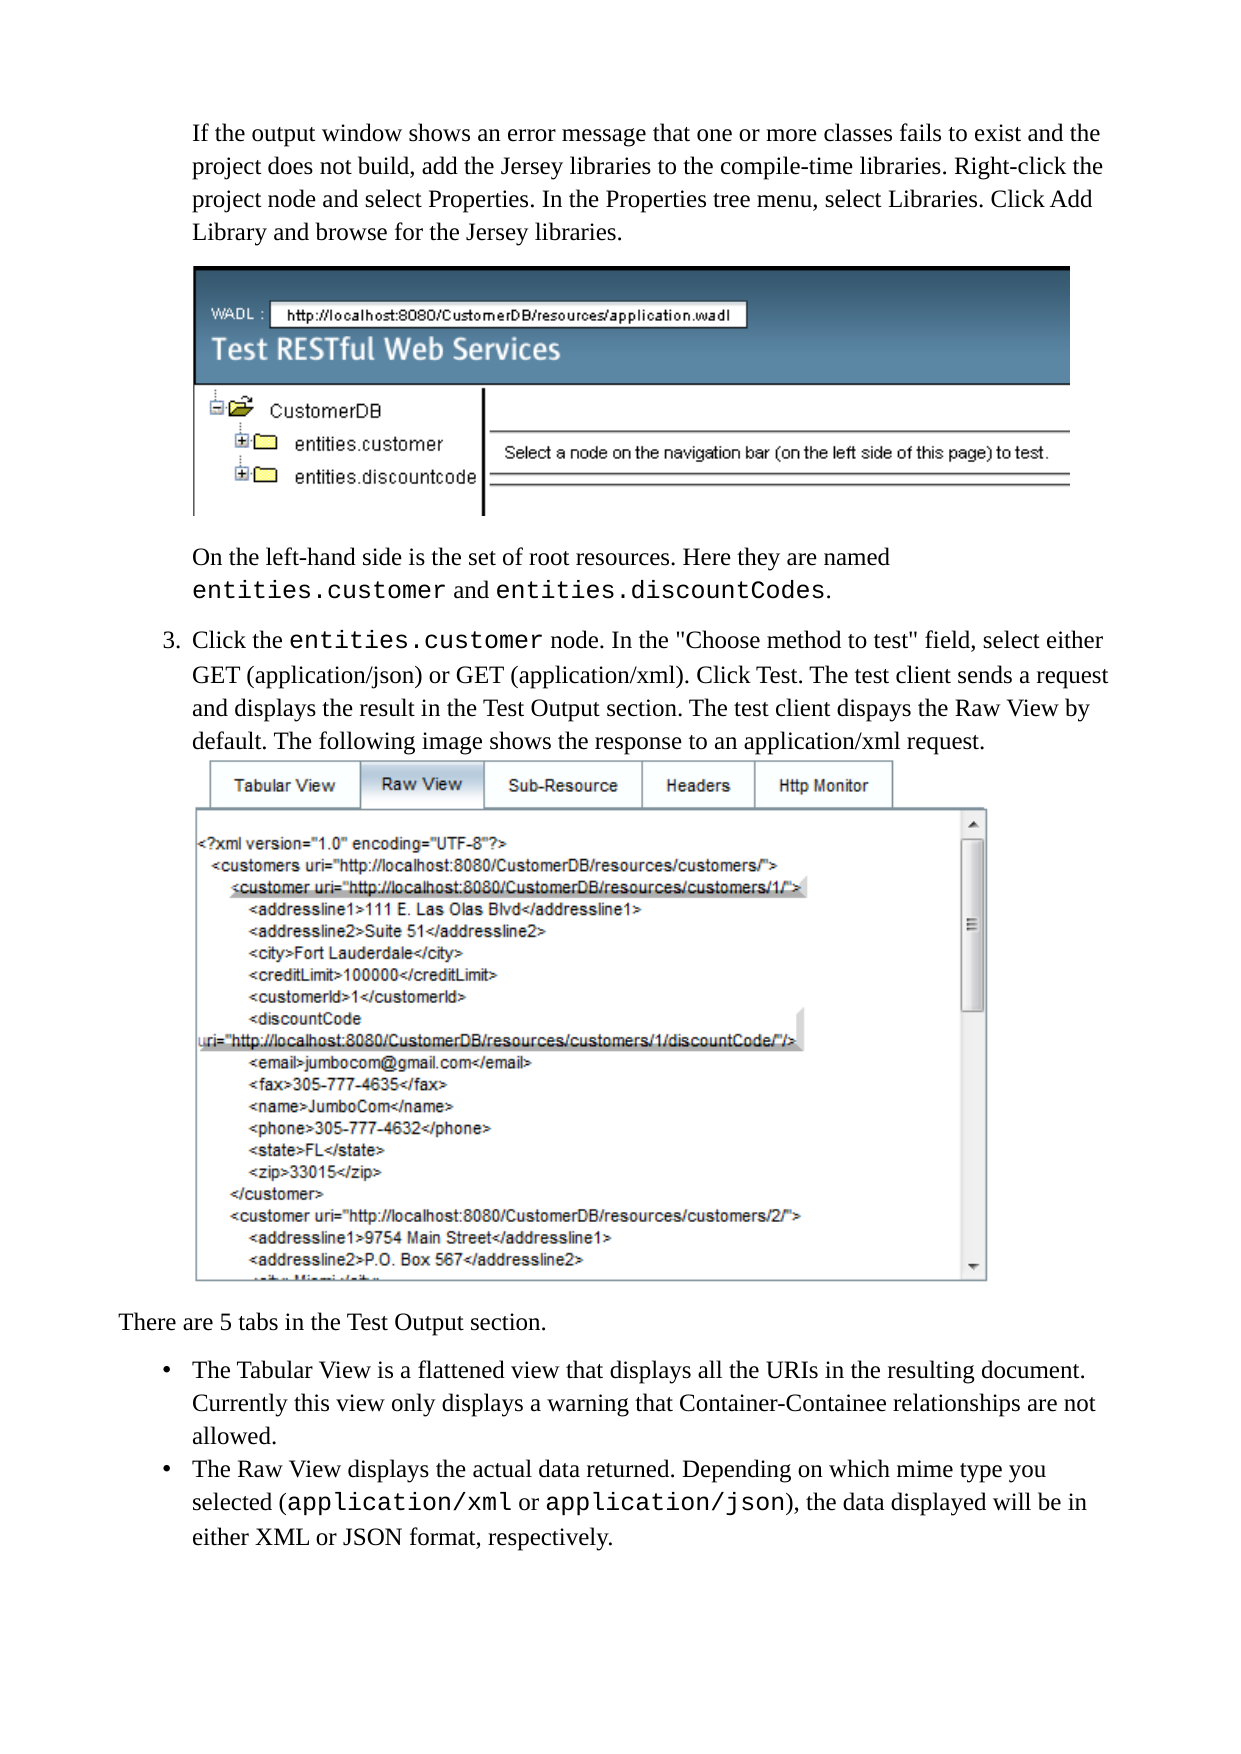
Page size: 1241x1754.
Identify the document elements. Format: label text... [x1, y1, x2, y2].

list On the left-hand side is the set of root resources. Here they are named entities.customer and entities.discountCodes. [162, 542, 1122, 606]
list If the output window shows an error message that one or more classes fails to exist and the project does not build, add the Jersey libraries to the compile-time libraries. Right-click the project node and select Properties. In the Properties tree menu, select Libraries. Click Add Library and browse for the Jersey libraries. [162, 118, 1122, 246]
text There are 5 tabs in the Test Output section. [118, 1307, 1122, 1336]
list The Tabular View is a flattened view that displays all the URIs in the resulting document. Currently this view only displays a warning that Container-Containee relationships are not allowed. [162, 1355, 1122, 1449]
list Click the entities.customer node. In the "Choose method to test" field, select either GET (application/json) or GET (application/xml). Click Test. The test client sends a request and displays the result in the Test Output section. The test client dispays the Raw View by default. The following image shows the response to an application/xml request. [162, 625, 1122, 1288]
list The Raw View displays the actual data returned. Depending on which mime type you selected (application/xml or application/json), the data displayed will be in either XML or JSON format, respectively. [162, 1454, 1122, 1551]
picture [191, 759, 989, 1283]
picture [193, 266, 1070, 516]
